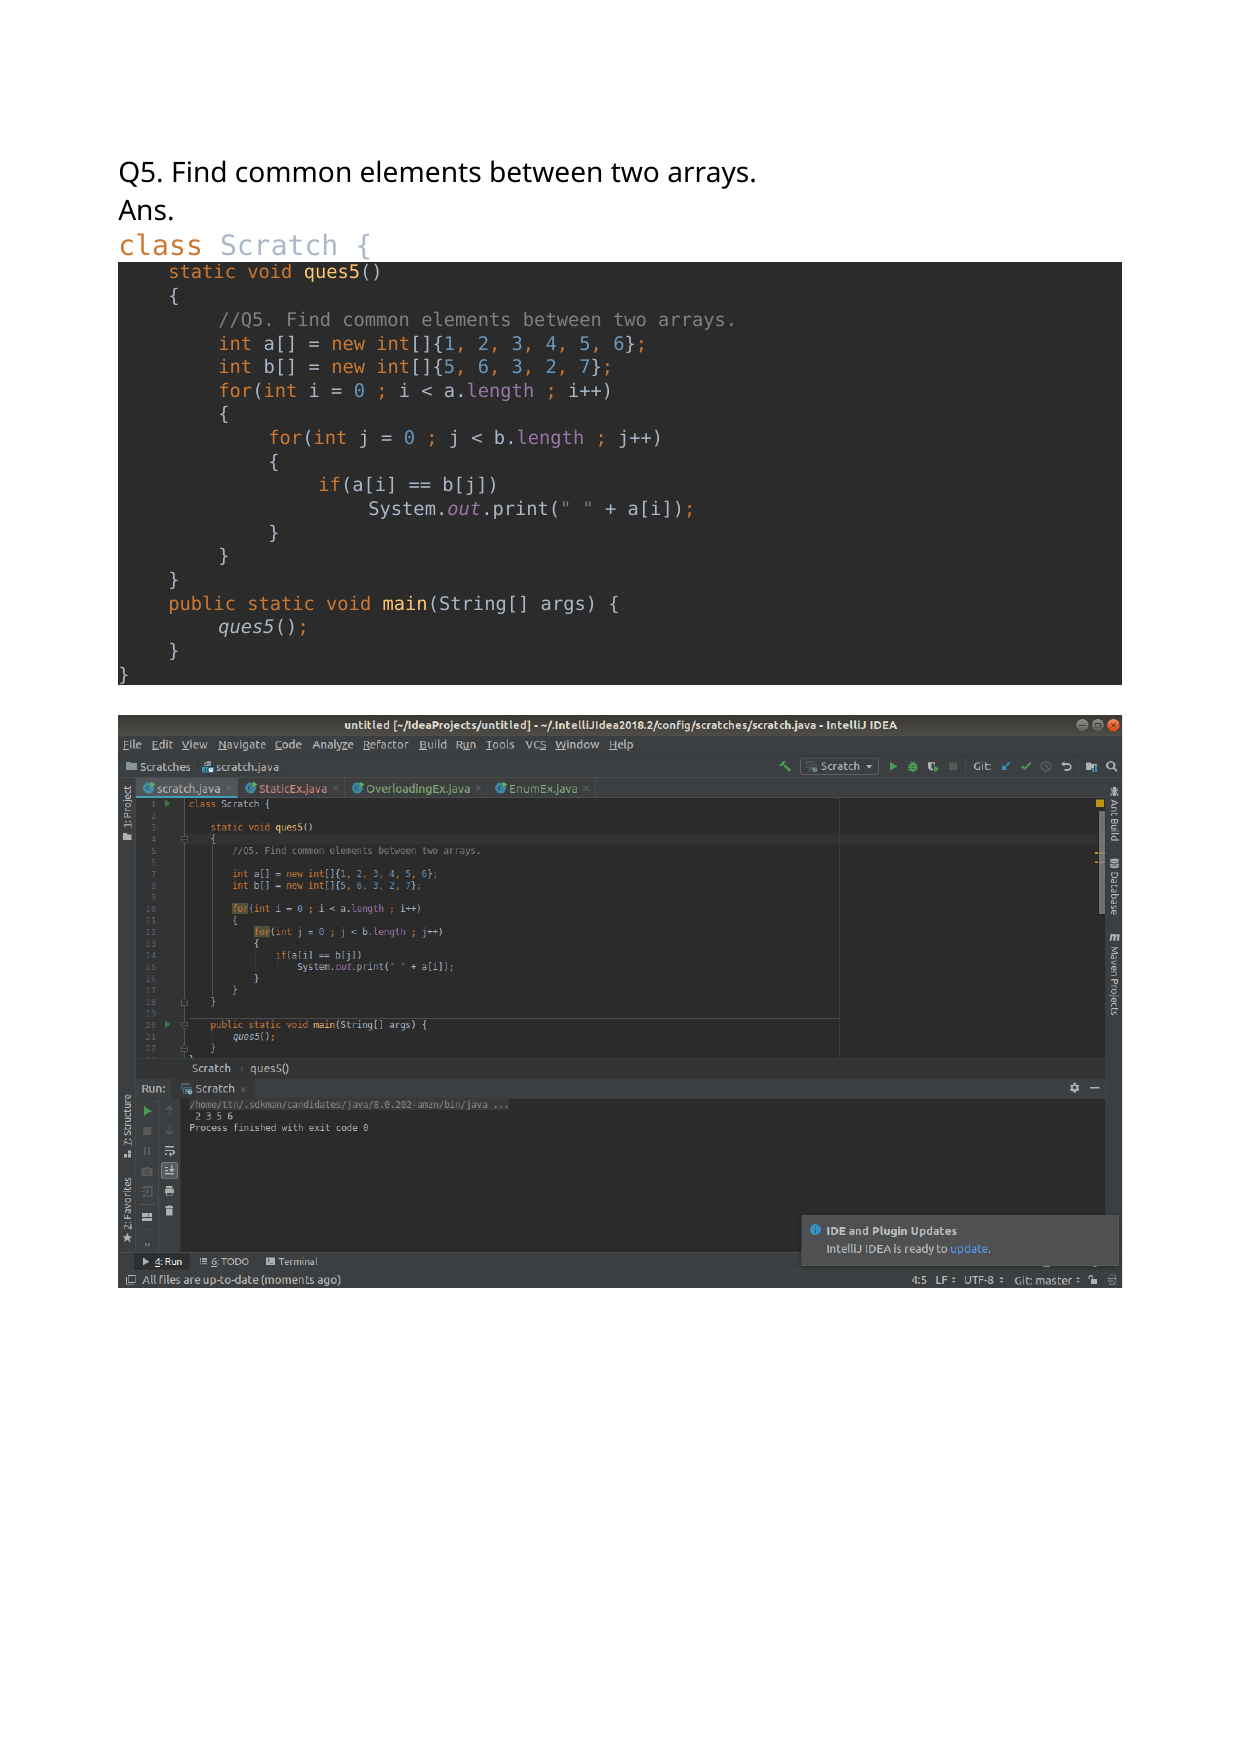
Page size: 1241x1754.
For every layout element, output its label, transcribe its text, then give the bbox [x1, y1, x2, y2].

text } [118, 569, 1122, 593]
text } [118, 522, 1122, 545]
text Ans. [118, 191, 1122, 229]
text { [118, 285, 1122, 309]
text Q5. Find common elements between two arrays. [118, 152, 1122, 191]
picture [118, 715, 1123, 1288]
text } [118, 545, 1122, 569]
text public static void main(String[] args) { [118, 593, 1122, 616]
text { [118, 403, 1122, 427]
text int b[] = new int[]{5, 6, 3, 2, 7}; [118, 356, 1122, 380]
text for(int j = 0 ; j < b.length ; j++) [118, 427, 1122, 451]
text if(a[i] == b[j]) [118, 474, 1122, 498]
text System.out.print(" " + a[i]); [118, 498, 1122, 522]
text static void ques5() [118, 262, 1122, 285]
text ques5(); [118, 616, 1122, 640]
text } [118, 663, 1122, 685]
text class Scratch { [118, 229, 1122, 262]
text for(int i = 0 ; i < a.length ; i++) [118, 380, 1122, 403]
text } [118, 640, 1122, 663]
text //Q5. Find common elements between two arrays. [118, 309, 1122, 332]
text int a[] = new int[]{1, 2, 3, 4, 5, 6}; [118, 332, 1122, 356]
text { [118, 451, 1122, 474]
